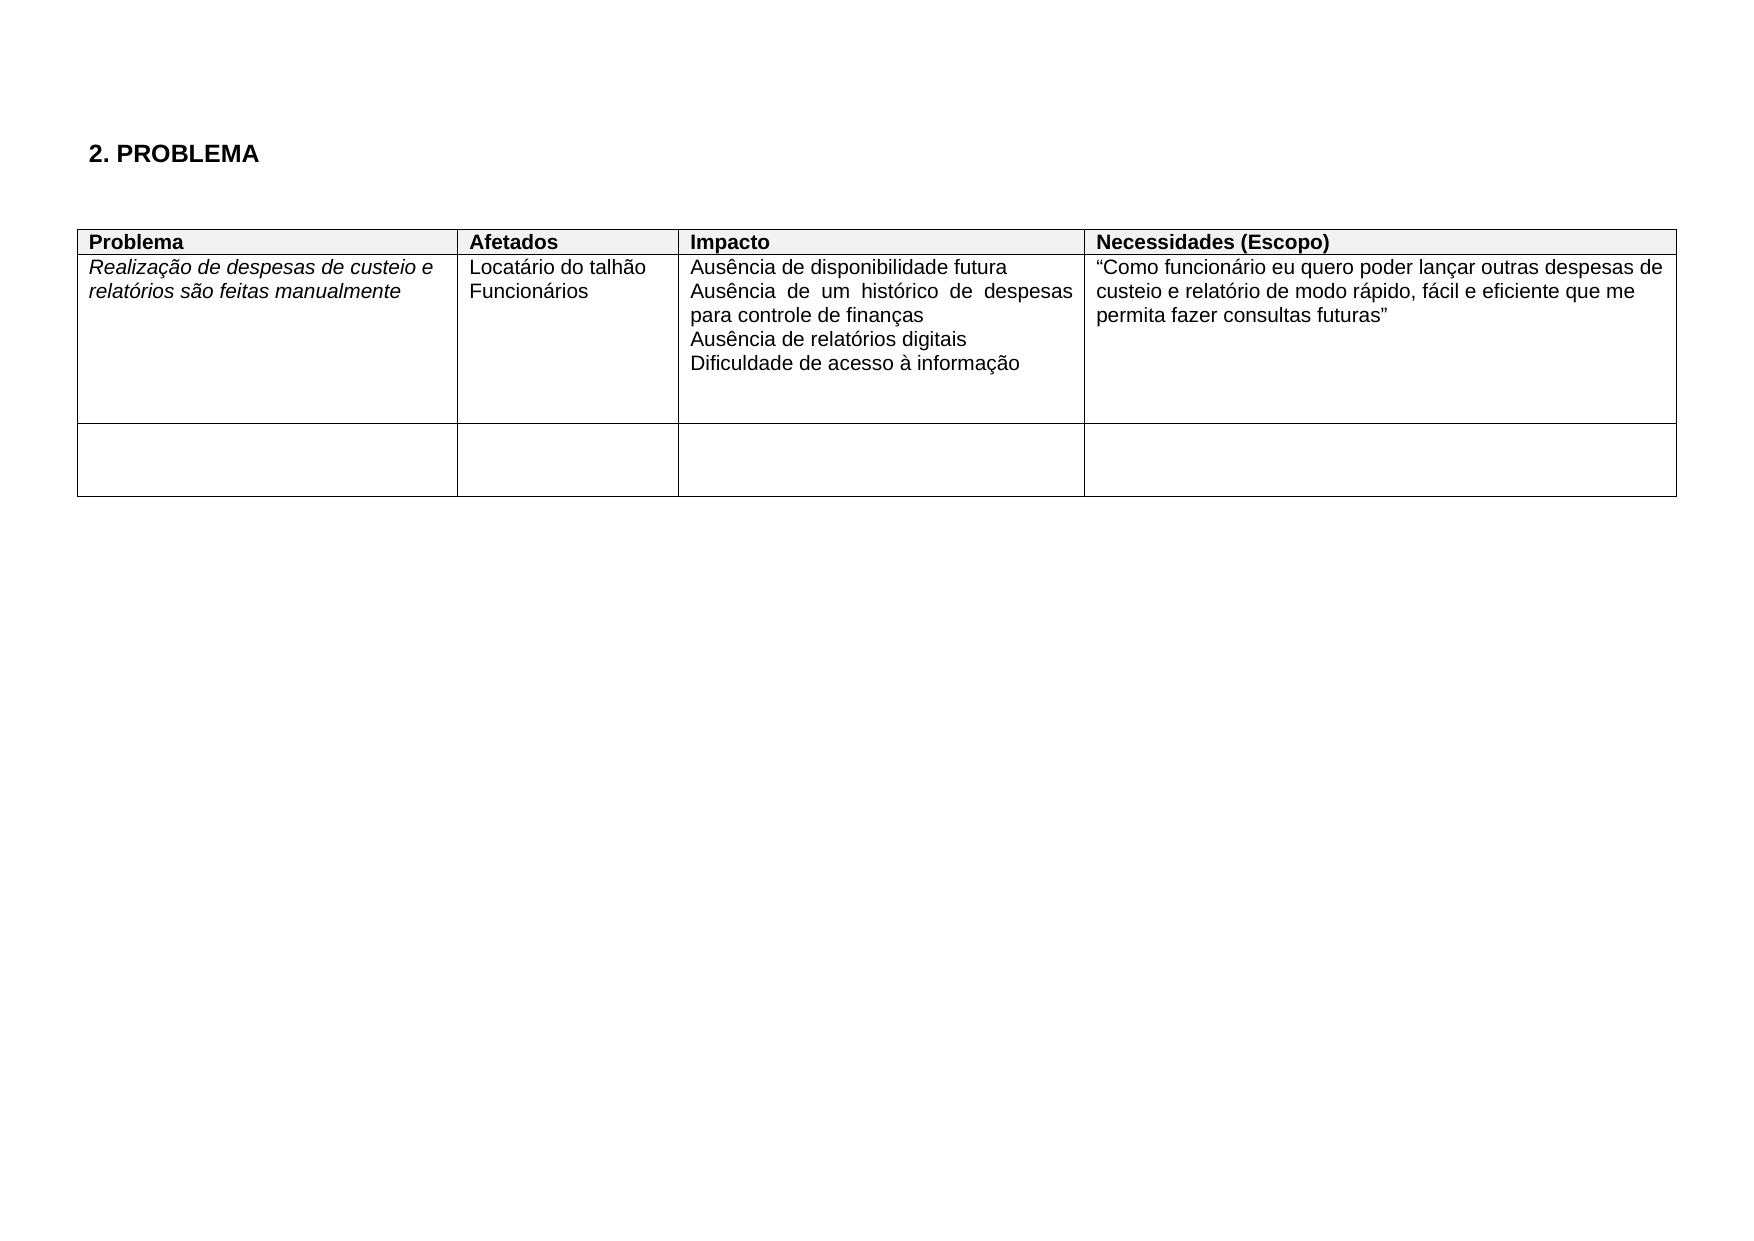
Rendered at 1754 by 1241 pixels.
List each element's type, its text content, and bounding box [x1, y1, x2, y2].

table_cell Realização de despesas de custeio e relatórios são feitas manualmente [78, 255, 457, 423]
table_cell “Como funcionário eu quero poder lançar outras despesas de custeio e relatório de modo rápido, fácil e eficiente que me permita fazer consultas futuras” [1085, 255, 1676, 423]
table_cell Locatário do talhão Funcionários [458, 255, 678, 423]
table_cell Ausência de disponibilidade futura Ausência de um histórico de despesas para controle de finanças Ausência de relatórios digitais Dificuldade de acesso à informação [679, 255, 1084, 423]
table_header Necessidades (Escopo) [1085, 230, 1676, 254]
table_header Afetados [458, 230, 678, 254]
table_cell [458, 424, 678, 496]
table_cell [78, 424, 457, 496]
table_cell [679, 424, 1084, 496]
subtitle Problema [89, 139, 1665, 167]
table_header Problema [78, 230, 457, 254]
table_header Impacto [679, 230, 1084, 254]
table_cell [1085, 424, 1676, 496]
